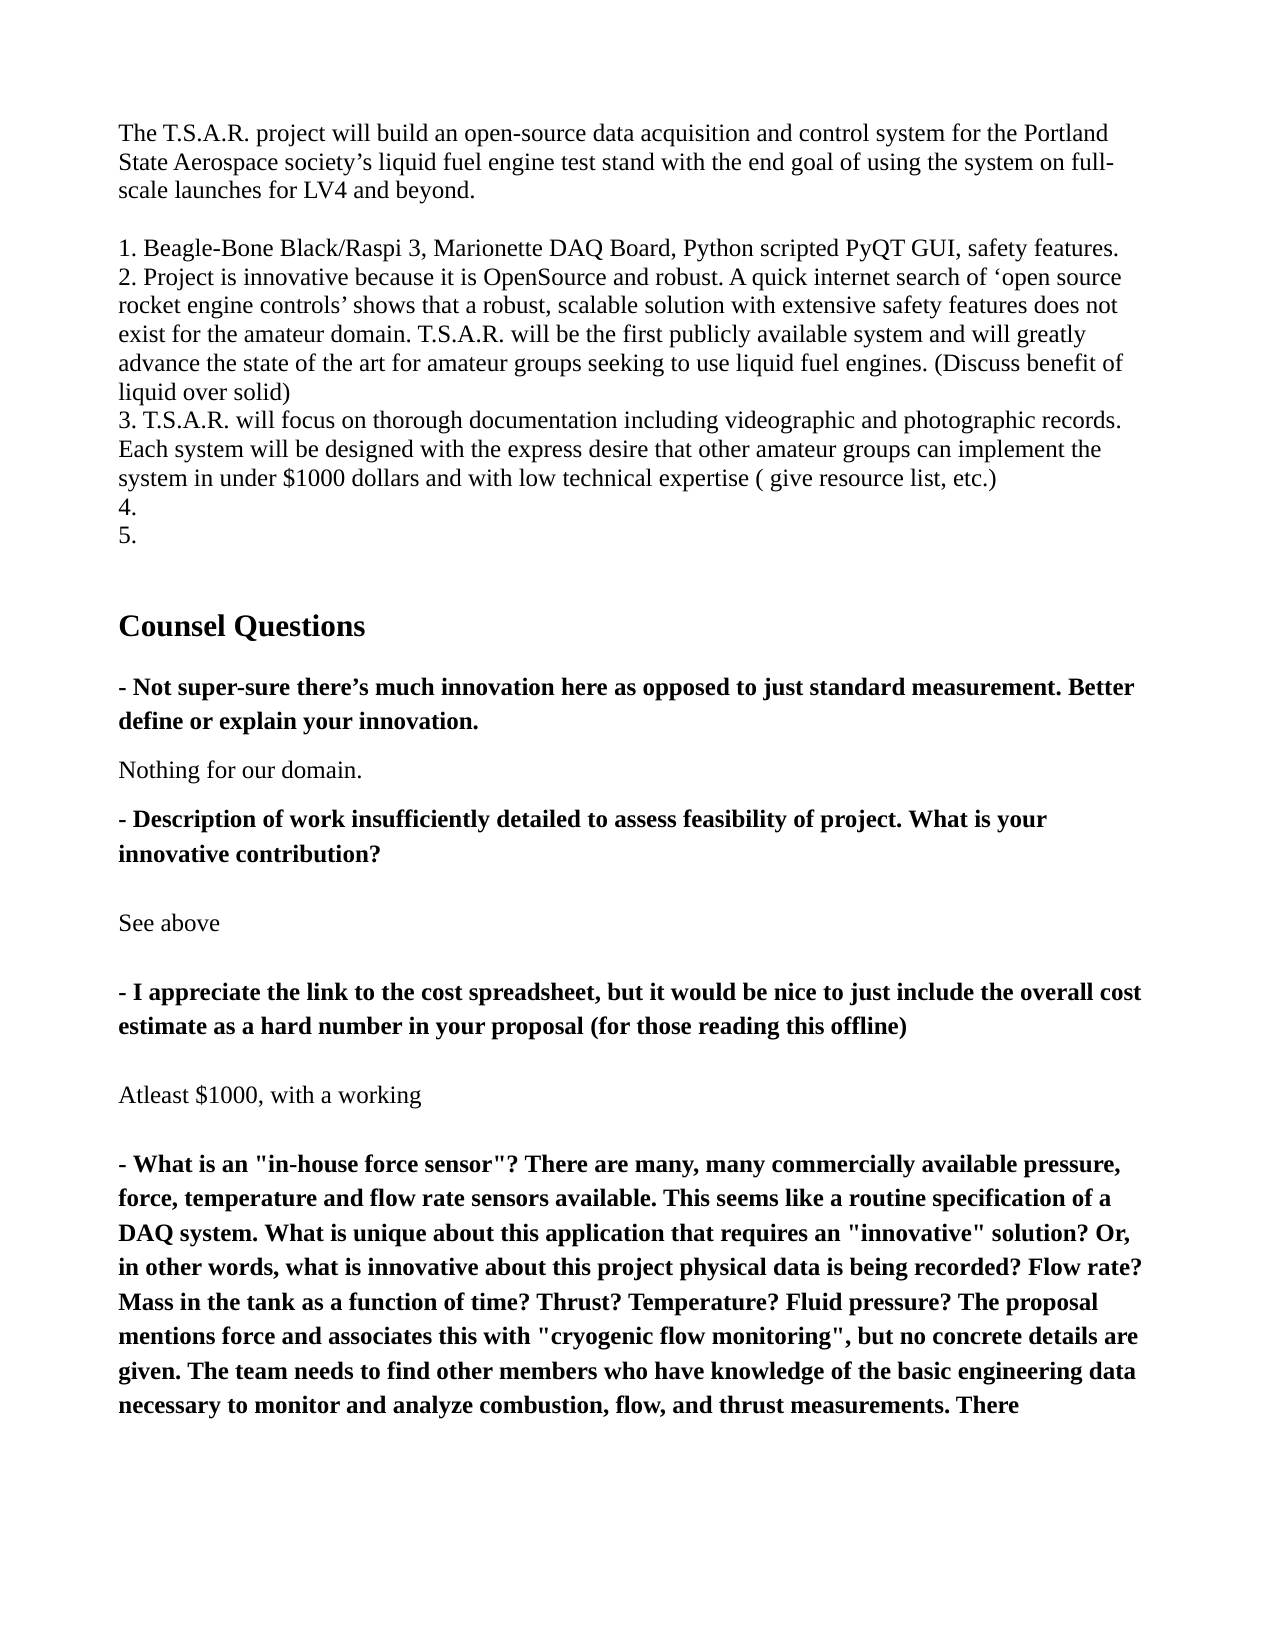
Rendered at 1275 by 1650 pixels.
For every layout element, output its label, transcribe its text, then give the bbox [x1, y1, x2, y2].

text 1. Beagle-Bone Black/Raspi 3, Marionette DAQ Board, Python scripted PyQT GUI, safety features. [118, 233, 1157, 262]
text See above [118, 908, 1157, 936]
text 3. T.S.A.R. will focus on thorough documentation including videographic and photographic records. Each system will be designed with the express desire that other amateur groups can implement the system in under $1000 dollars and with low technical expertise ( give resource list, etc.) [118, 406, 1157, 492]
text Atleast $1000, with a working [118, 1080, 1157, 1109]
text The T.S.A.R. project will build an open-source data acquisition and control system for the Portland State Aerospace society’s liquid fuel engine test stand with the end goal of using the system on full-scale launches for LV4 and beyond. [118, 118, 1157, 204]
text - I appreciate the link to the cost spreadsheet, but it would be nice to just include the overall cost estimate as a hard number in your proposal (for those reading this offline) [118, 977, 1157, 1040]
text Nothing for our domain. [118, 755, 1157, 784]
text 2. Project is innovative because it is OpenSource and robust. A quick internet search of ‘open source rocket engine controls’ shows that a robust, scalable solution with extensive safety features does not exist for the amateur domain. T.S.A.R. will be the first publicly available system and will greatly advance the state of the art for amateur groups seeking to use liquid fuel engines. (Discuss benefit of liquid over solid) [118, 262, 1157, 406]
text - Not super-sure there’s much innovation here as opposed to just standard measurement. Better define or explain your innovation. [118, 672, 1157, 735]
text 4. [118, 492, 1157, 521]
text 5. [118, 521, 1157, 549]
text - Description of work insufficiently detailed to assess feasibility of project. What is your innovative contribution? [118, 804, 1157, 867]
text - What is an "in-house force sensor"? There are many, many commercially available pressure, force, temperature and flow rate sensors available. This seems like a routine specification of a DAQ system. What is unique about this application that requires an "innovative" solution? Or, in other words, what is innovative about this project physical data is being recorded? Flow rate? Mass in the tank as a function of time? Thrust? Temperature? Fluid pressure? The proposal mentions force and associates this with "cryogenic flow monitoring", but no concrete details are given. The team needs to find other members who have knowledge of the basic engineering data necessary to monitor and analyze combustion, flow, and thrust measurements. There [118, 1149, 1157, 1419]
text Counsel Questions [118, 607, 1157, 643]
